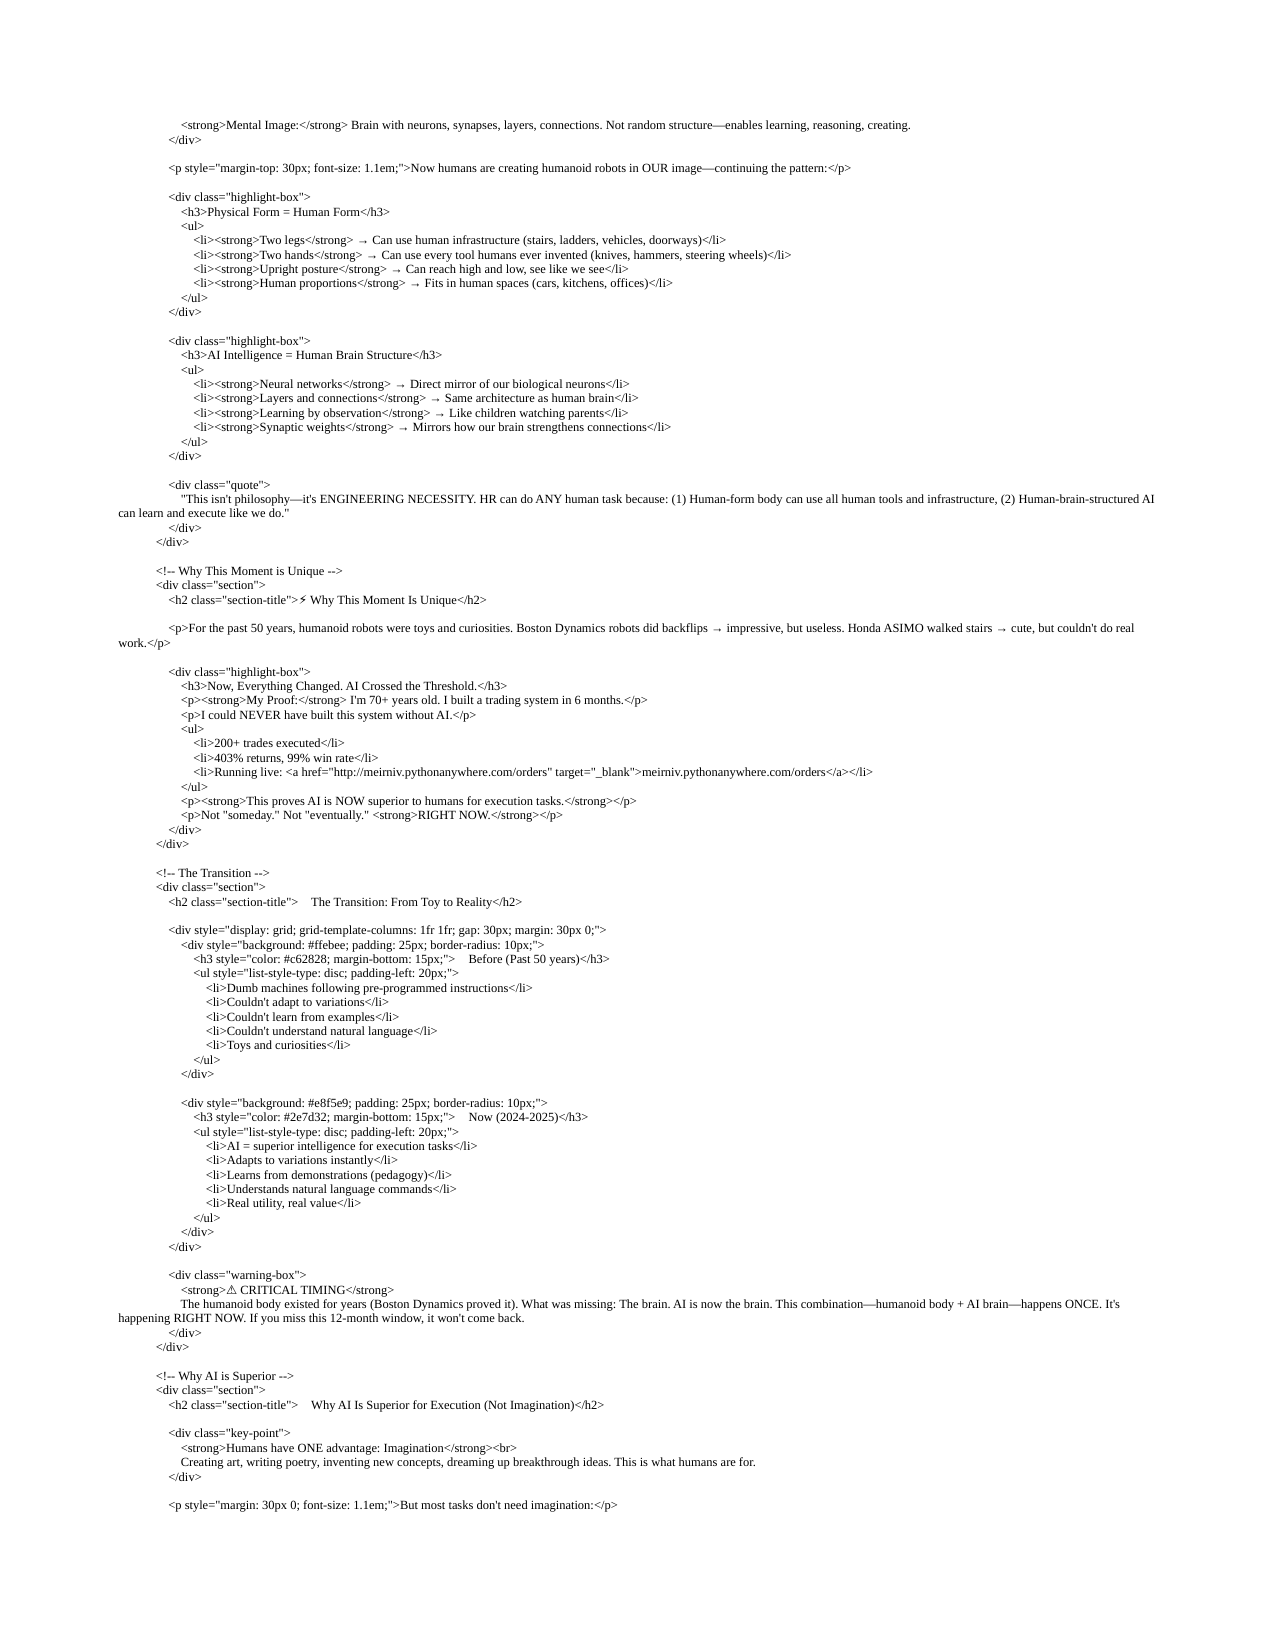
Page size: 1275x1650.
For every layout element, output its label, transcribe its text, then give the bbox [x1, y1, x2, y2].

text <li>Couldn't adapt to variations</li> [118, 995, 1157, 1009]
text <strong>Humans have ONE advantage: Imagination</strong><br> [118, 1441, 1157, 1455]
text <li><strong>Two hands</strong> → Can use every tool humans ever invented (knives, hammers, steering wheels)</li> [118, 247, 1157, 262]
text <li>Real utility, real value</li> [118, 1196, 1157, 1211]
text </div> [118, 837, 1157, 851]
text <p><strong>My Proof:</strong> I'm 70+ years old. I built a trading system in 6 months.</p> [118, 693, 1157, 707]
text </div> [118, 1326, 1157, 1340]
text </ul> [118, 434, 1157, 449]
text </div> [118, 132, 1157, 147]
text <div class="highlight-box"> [118, 190, 1157, 204]
text <li>Adapts to variations instantly</li> [118, 1153, 1157, 1167]
text </div> [118, 521, 1157, 535]
text </div> [118, 1469, 1157, 1484]
text </div> [118, 1067, 1157, 1081]
text <div class="key-point"> [118, 1426, 1157, 1441]
text <div style="background: #e8f5e9; padding: 25px; border-radius: 10px;"> [118, 1096, 1157, 1110]
text <p style="margin-top: 30px; font-size: 1.1em;">Now humans are creating humanoid robots in OUR image—continuing the pattern:</p> [118, 161, 1157, 176]
text <h3>Now, Everything Changed. AI Crossed the Threshold.</h3> [118, 679, 1157, 693]
text <div class="highlight-box"> [118, 334, 1157, 348]
text The humanoid body existed for years (Boston Dynamics proved it). What was missing: The brain. AI is now the brain. This combination—humanoid body + AI brain—happens ONCE. It's happening RIGHT NOW. If you miss this 12-month window, it won't come back. [118, 1297, 1157, 1326]
text </ul> [118, 1211, 1157, 1225]
text <h3>Physical Form = Human Form</h3> [118, 204, 1157, 219]
text <li><strong>Synaptic weights</strong> → Mirrors how our brain strengthens connections</li> [118, 420, 1157, 434]
text </div> [118, 535, 1157, 549]
text </div> [118, 449, 1157, 463]
text </div> [118, 1225, 1157, 1239]
text <li>200+ trades executed</li> [118, 736, 1157, 751]
text <div class="warning-box"> [118, 1268, 1157, 1282]
text <li>Couldn't learn from examples</li> [118, 1009, 1157, 1024]
text <div class="quote"> [118, 477, 1157, 492]
text <h3>AI Intelligence = Human Brain Structure</h3> [118, 348, 1157, 362]
text <h3 style="color: #2e7d32; margin-bottom: 15px;">✅ Now (2024-2025)</h3> [118, 1110, 1157, 1124]
text <li>AI = superior intelligence for execution tasks</li> [118, 1139, 1157, 1153]
text <li><strong>Two legs</strong> → Can use human infrastructure (stairs, ladders, vehicles, doorways)</li> [118, 233, 1157, 247]
text <div class="section"> [118, 1383, 1157, 1397]
text <p>Not "someday." Not "eventually." <strong>RIGHT NOW.</strong></p> [118, 808, 1157, 822]
text Creating art, writing poetry, inventing new concepts, dreaming up breakthrough ideas. This is what humans are for. [118, 1455, 1157, 1469]
text <div style="display: grid; grid-template-columns: 1fr 1fr; gap: 30px; margin: 30px 0;"> [118, 923, 1157, 937]
text <li><strong>Human proportions</strong> → Fits in human spaces (cars, kitchens, offices)</li> [118, 276, 1157, 291]
text </div> [118, 1340, 1157, 1354]
text <h2 class="section-title">⚡ Why This Moment Is Unique</h2> [118, 592, 1157, 607]
text <!-- The Transition --> [118, 866, 1157, 880]
text <li>Understands natural language commands</li> [118, 1182, 1157, 1196]
text </ul> [118, 291, 1157, 305]
text <li><strong>Neural networks</strong> → Direct mirror of our biological neurons</li> [118, 377, 1157, 391]
text </ul> [118, 779, 1157, 794]
text <li>Running live: <a href="http://meirniv.pythonanywhere.com/orders" target="_blank">meirniv.pythonanywhere.com/orders</a></li> [118, 765, 1157, 779]
text </div> [118, 1239, 1157, 1254]
text <li><strong>Layers and connections</strong> → Same architecture as human brain</li> [118, 391, 1157, 406]
text </ul> [118, 1052, 1157, 1067]
text <h2 class="section-title">🔄 The Transition: From Toy to Reality</h2> [118, 894, 1157, 909]
text <div class="highlight-box"> [118, 664, 1157, 679]
text <p style="margin: 30px 0; font-size: 1.1em;">But most tasks don't need imagination:</p> [118, 1498, 1157, 1512]
text <!-- Why AI is Superior --> [118, 1369, 1157, 1383]
text <h3 style="color: #c62828; margin-bottom: 15px;">❌ Before (Past 50 years)</h3> [118, 952, 1157, 966]
text <h2 class="section-title">🎯 Why AI Is Superior for Execution (Not Imagination)</h2> [118, 1397, 1157, 1412]
text <div class="section"> [118, 578, 1157, 592]
text <p>For the past 50 years, humanoid robots were toys and curiosities. Boston Dynamics robots did backflips → impressive, but useless. Honda ASIMO walked stairs → cute, but couldn't do real work.</p> [118, 621, 1157, 650]
text <!-- Why This Moment is Unique --> [118, 564, 1157, 578]
text <ul> [118, 722, 1157, 736]
text <ul> [118, 362, 1157, 377]
text </div> [118, 822, 1157, 837]
text <div style="background: #ffebee; padding: 25px; border-radius: 10px;"> [118, 937, 1157, 952]
text <li><strong>Learning by observation</strong> → Like children watching parents</li> [118, 406, 1157, 420]
text <li>403% returns, 99% win rate</li> [118, 751, 1157, 765]
text <li>Dumb machines following pre-programmed instructions</li> [118, 981, 1157, 995]
text <ul> [118, 219, 1157, 233]
text <li>Learns from demonstrations (pedagogy)</li> [118, 1167, 1157, 1182]
text <div class="section"> [118, 880, 1157, 894]
text </div> [118, 305, 1157, 319]
text <li>Toys and curiosities</li> [118, 1038, 1157, 1052]
text <li>Couldn't understand natural language</li> [118, 1024, 1157, 1038]
text <strong>Mental Image:</strong> Brain with neurons, synapses, layers, connections. Not random structure—enables learning, reasoning, creating. [118, 118, 1157, 132]
text <li><strong>Upright posture</strong> → Can reach high and low, see like we see</li> [118, 262, 1157, 276]
text <ul style="list-style-type: disc; padding-left: 20px;"> [118, 1124, 1157, 1139]
text <ul style="list-style-type: disc; padding-left: 20px;"> [118, 966, 1157, 981]
text <p><strong>This proves AI is NOW superior to humans for execution tasks.</strong></p> [118, 794, 1157, 808]
text "This isn't philosophy—it's ENGINEERING NECESSITY. HR can do ANY human task because: (1) Human-form body can use all human tools and infrastructure, (2) Human-brain-structured AI can learn and execute like we do." [118, 492, 1157, 521]
text <p>I could NEVER have built this system without AI.</p> [118, 707, 1157, 722]
text <strong>⚠️ CRITICAL TIMING</strong> [118, 1282, 1157, 1297]
